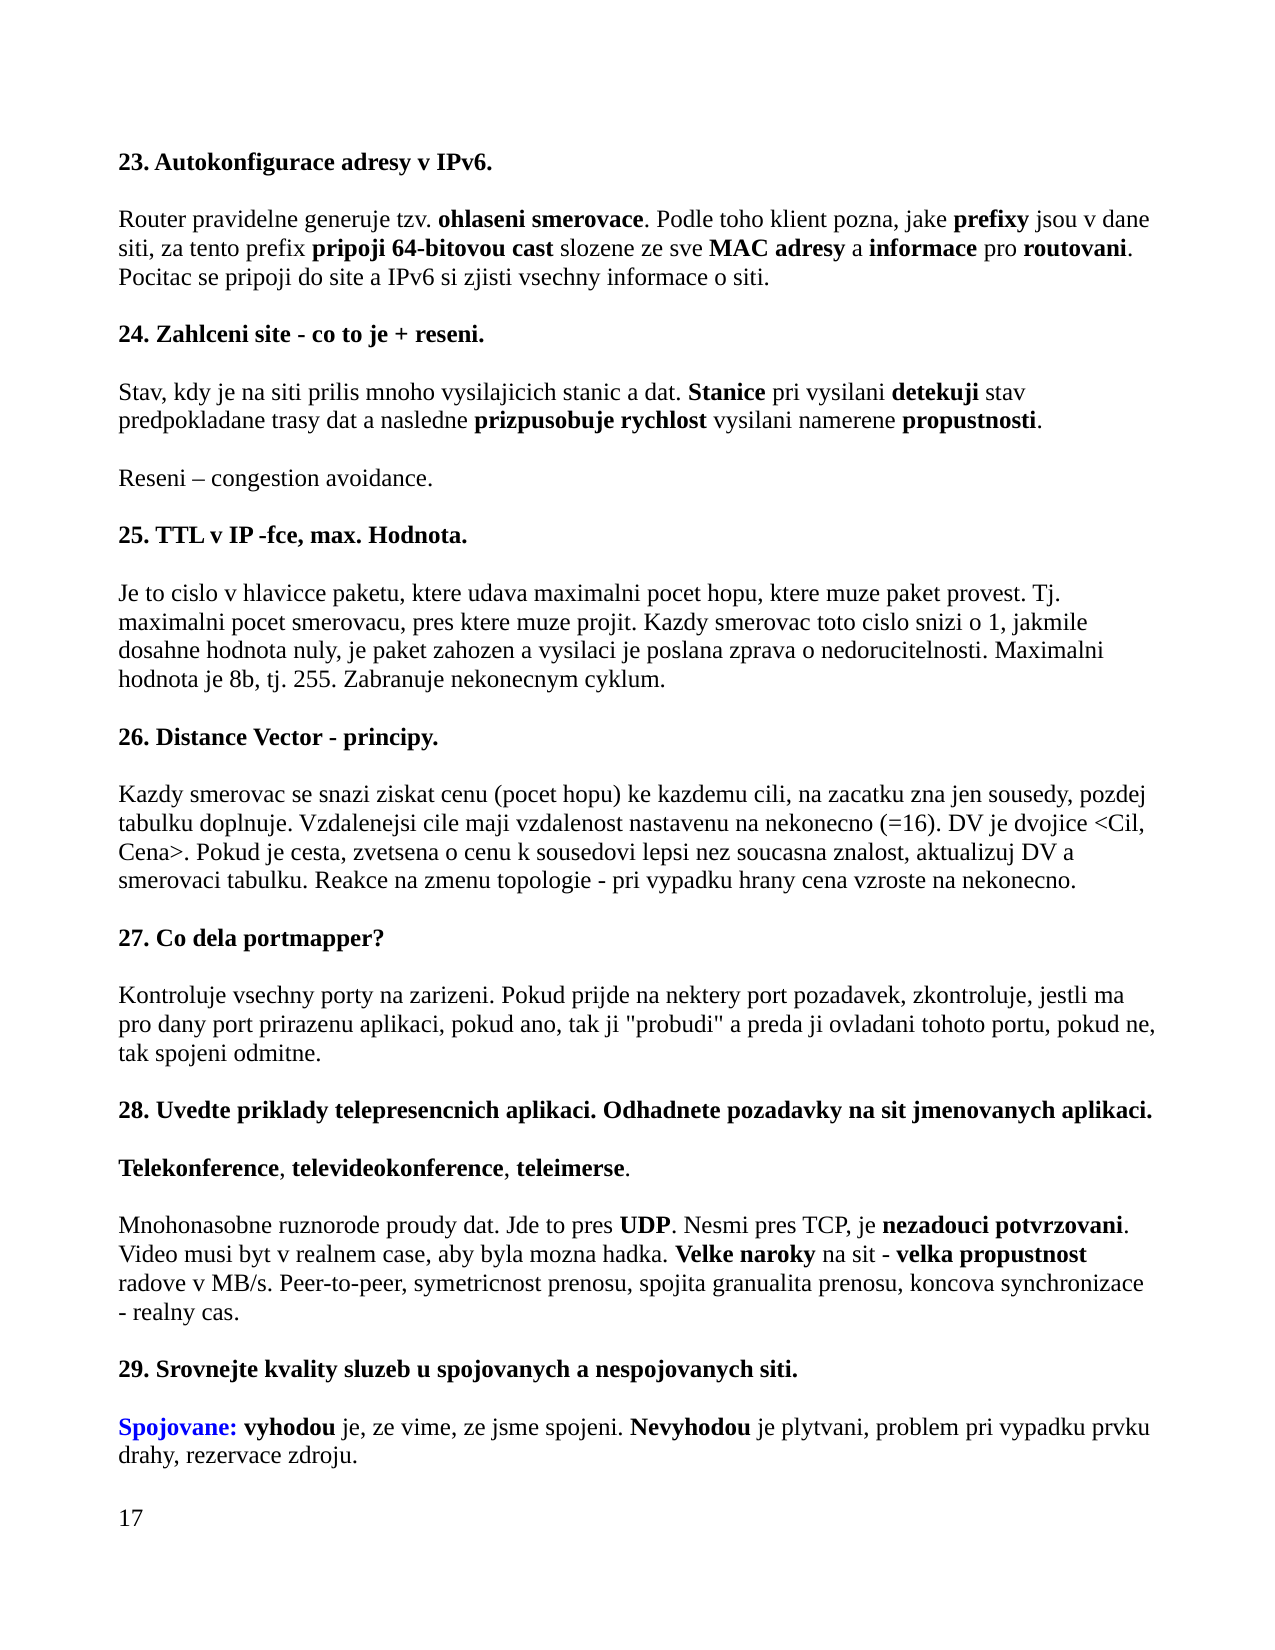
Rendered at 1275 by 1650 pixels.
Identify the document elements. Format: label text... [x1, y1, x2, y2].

text Kontroluje vsechny porty na zarizeni. Pokud prijde na nektery port pozadavek, zkontroluje, jestli ma pro dany port prirazenu aplikaci, pokud ano, tak ji "probudi" a preda ji ovladani tohoto portu, pokud ne, tak spojeni odmitne. [118, 981, 1157, 1067]
text 23. Autokonfigurace adresy v IPv6. [118, 147, 1157, 176]
text 29. Srovnejte kvality sluzeb u spojovanych a nespojovanych siti. [118, 1354, 1157, 1383]
text 28. Uvedte priklady telepresencnich aplikaci. Odhadnete pozadavky na sit jmenovanych aplikaci. [118, 1096, 1157, 1124]
text Mnohonasobne ruznorode proudy dat. Jde to pres UDP. Nesmi pres TCP, je nezadouci potvrzovani. Video musi byt v realnem case, aby byla mozna hadka. Velke naroky na sit - velka propustnost radove v MB/s. Peer-to-peer, symetricnost prenosu, spojita granualita prenosu, koncova synchronizace - realny cas. [118, 1211, 1157, 1326]
text Telekonference, televideokonference, teleimerse. [118, 1153, 1157, 1182]
text Stav, kdy je na siti prilis mnoho vysilajicich stanic a dat. Stanice pri vysilani detekuji stav predpokladane trasy dat a nasledne prizpusobuje rychlost vysilani namerene propustnosti. [118, 377, 1157, 434]
text 24. Zahlceni site - co to je + reseni. [118, 319, 1157, 348]
text 27. Co dela portmapper? [118, 923, 1157, 952]
text Je to cislo v hlavicce paketu, ktere udava maximalni pocet hopu, ktere muze paket provest. Tj. maximalni pocet smerovacu, pres ktere muze projit. Kazdy smerovac toto cislo snizi o 1, jakmile dosahne hodnota nuly, je paket zahozen a vysilaci je poslana zprava o nedorucitelnosti. Maximalni hodnota je 8b, tj. 255. Zabranuje nekonecnym cyklum. [118, 578, 1157, 693]
text Router pravidelne generuje tzv. ohlaseni smerovace. Podle toho klient pozna, jake prefixy jsou v dane siti, za tento prefix pripoji 64-bitovou cast slozene ze sve MAC adresy a informace pro routovani. Pocitac se pripoji do site a IPv6 si zjisti vsechny informace o siti. [118, 204, 1157, 291]
text Kazdy smerovac se snazi ziskat cenu (pocet hopu) ke kazdemu cili, na zacatku zna jen sousedy, pozdej tabulku doplnuje. Vzdalenejsi cile maji vzdalenost nastavenu na nekonecno (=16). DV je dvojice <Cil, Cena>. Pokud je cesta, zvetsena o cenu k sousedovi lepsi nez soucasna znalost, aktualizuj DV a smerovaci tabulku. Reakce na zmenu topologie - pri vypadku hrany cena vzroste na nekonecno. [118, 779, 1157, 894]
text Spojovane: vyhodou je, ze vime, ze jsme spojeni. Nevyhodou je plytvani, problem pri vypadku prvku drahy, rezervace zdroju. [118, 1412, 1157, 1469]
text 25. TTL v IP -fce, max. Hodnota. [118, 521, 1157, 549]
text 26. Distance Vector - principy. [118, 722, 1157, 751]
text Reseni – congestion avoidance. [118, 463, 1157, 492]
